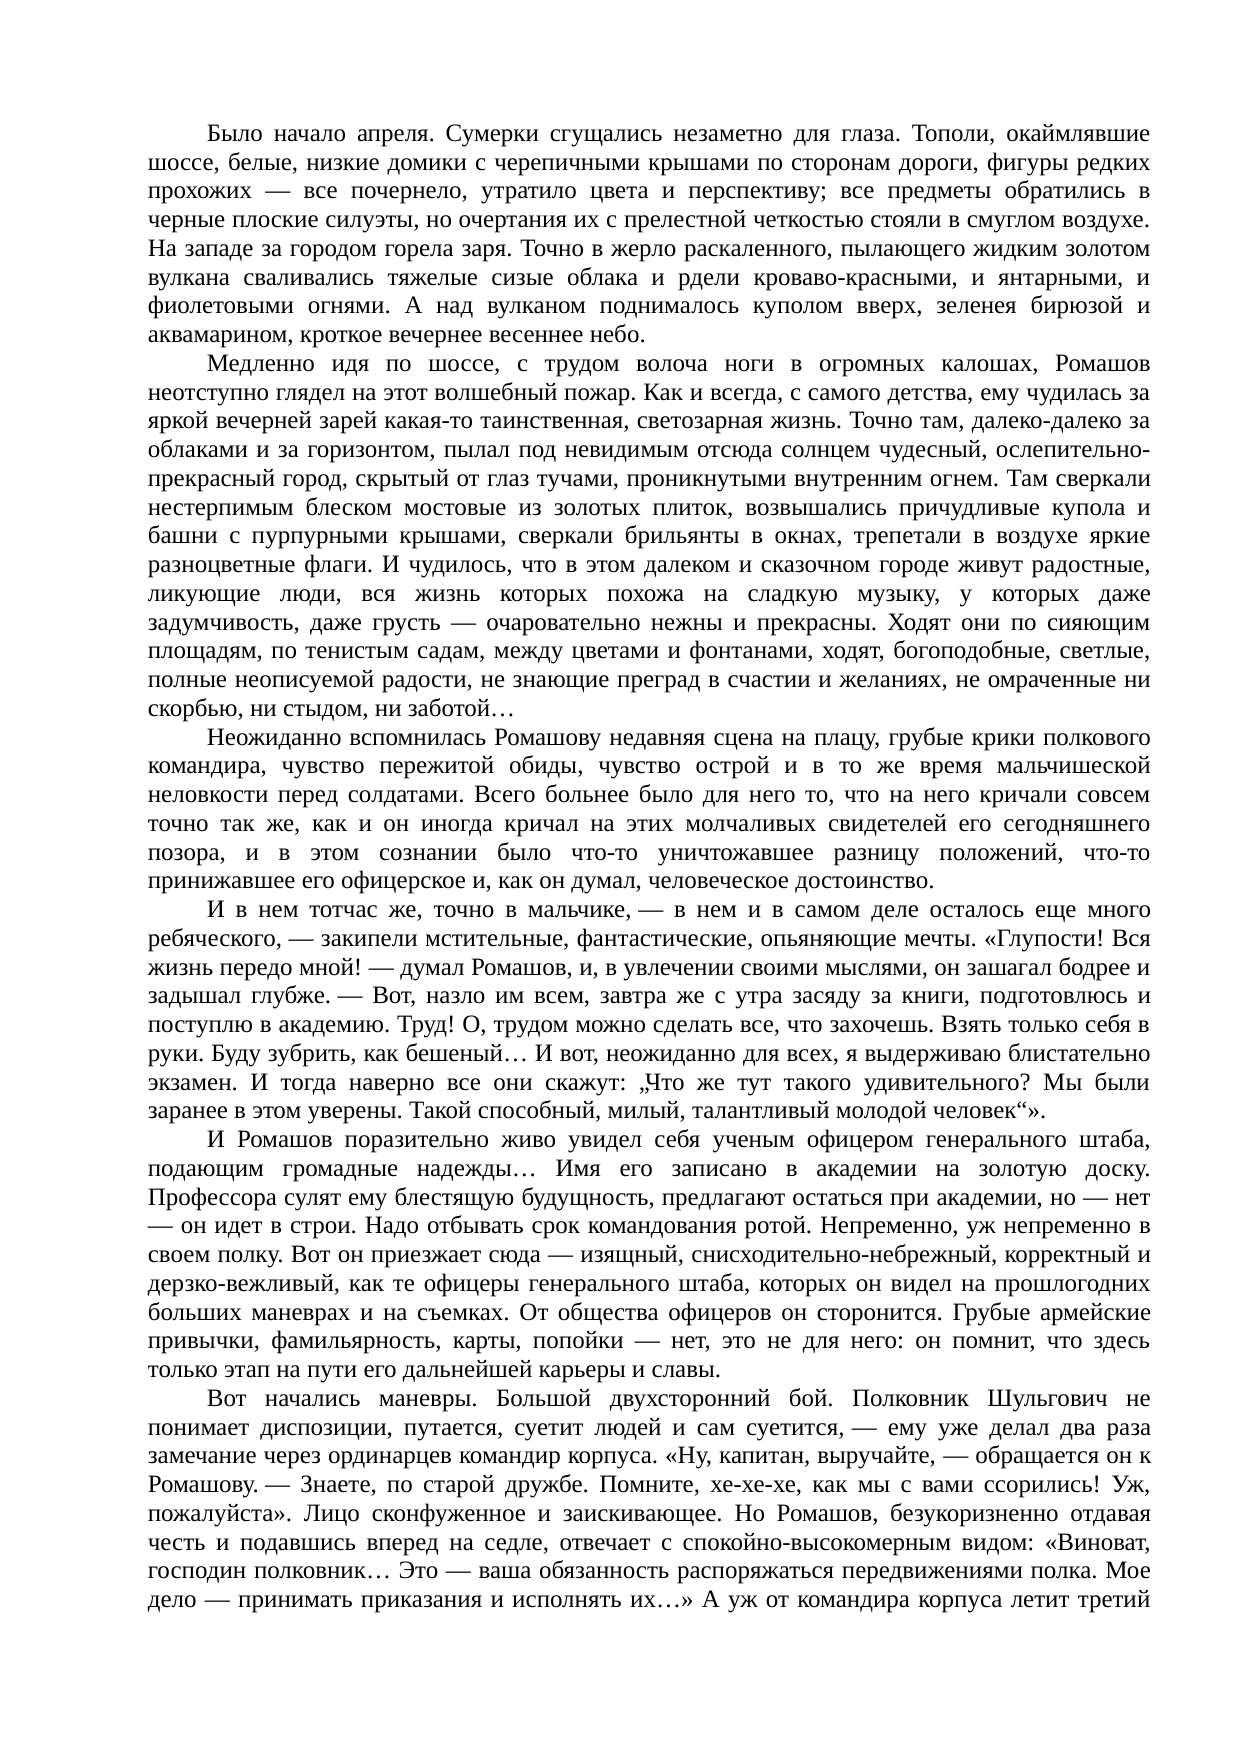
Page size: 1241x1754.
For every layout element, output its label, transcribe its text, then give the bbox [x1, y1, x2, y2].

text И Ромашов поразительно живо увидел себя ученым офицером генерального штаба, подающим громадные надежды… Имя его записано в академии на золотую доску. Профессора сулят ему блестящую будущность, предлагают остаться при академии, но — нет — он идет в строи. Надо отбывать срок командования ротой. Непременно, уж непременно в своем полку. Вот он приезжает сюда — изящный, снисходительно-небрежный, корректный и дерзко-вежливый, как те офицеры генерального штаба, которых он видел на прошлогодних больших маневрах и на съемках. От общества офицеров он сторонится. Грубые армейские привычки, фамильярность, карты, попойки — нет, это не для него: он помнит, что здесь только этап на пути его дальнейшей карьеры и славы. [148, 1124, 1152, 1383]
text Вот начались маневры. Большой двухсторонний бой. Полковник Шульгович не понимает диспозиции, путается, суетит людей и сам суетится, — ему уже делал два раза замечание через ординарцев командир корпуса. «Ну, капитан, выручайте, — обращается он к Ромашову. — Знаете, по старой дружбе. Помните, хе-хе-хе, как мы с вами ссорились! Уж, пожалуйста». Лицо сконфуженное и заискивающее. Но Ромашов, безукоризненно отдавая честь и подавшись вперед на седле, отвечает с спокойно-высокомерным видом: «Виноват, господин полковник… Это — ваша обязанность распоряжаться передвижениями полка. Мое дело — принимать приказания и исполнять их…» А уж от командира корпуса летит третий [148, 1383, 1152, 1613]
text Было начало апреля. Сумерки сгущались незаметно для глаза. Тополи, окаймлявшие шоссе, белые, низкие домики с черепичными крышами по сторонам дороги, фигуры редких прохожих — все почернело, утратило цвета и перспективу; все предметы обратились в черные плоские силуэты, но очертания их с прелестной четкостью стояли в смуглом воздухе. На западе за городом горела заря. Точно в жерло раскаленного, пылающего жидким золотом вулкана сваливались тяжелые сизые облака и рдели кроваво-красными, и янтарными, и фиолетовыми огнями. А над вулканом поднималось куполом вверх, зеленея бирюзой и аквамарином, кроткое вечернее весеннее небо. [148, 118, 1152, 348]
text Неожиданно вспомнилась Ромашову недавняя сцена на плацу, грубые крики полкового командира, чувство пережитой обиды, чувство острой и в то же время мальчишеской неловкости перед солдатами. Всего больнее было для него то, что на него кричали совсем точно так же, как и он иногда кричал на этих молчаливых свидетелей его сегодняшнего позора, и в этом сознании было что-то уничтожавшее разницу положений, что-то принижавшее его офицерское и, как он думал, человеческое достоинство. [148, 722, 1152, 894]
text И в нем тотчас же, точно в мальчике, — в нем и в самом деле осталось еще много ребяческого, — закипели мстительные, фантастические, опьяняющие мечты. «Глупости! Вся жизнь передо мной! — думал Ромашов, и, в увлечении своими мыслями, он зашагал бодрее и задышал глубже. — Вот, назло им всем, завтра же с утра засяду за книги, подготовлюсь и поступлю в академию. Труд! О, трудом можно сделать все, что захочешь. Взять только себя в руки. Буду зубрить, как бешеный… И вот, неожиданно для всех, я выдерживаю блистательно экзамен. И тогда наверно все они скажут: „Что же тут такого удивительного? Мы были заранее в этом уверены. Такой способный, милый, талантливый молодой человек“». [148, 894, 1152, 1124]
text Медленно идя по шоссе, с трудом волоча ноги в огромных калошах, Ромашов неотступно глядел на этот волшебный пожар. Как и всегда, с самого детства, ему чудилась за яркой вечерней зарей какая-то таинственная, светозарная жизнь. Точно там, далеко-далеко за облаками и за горизонтом, пылал под невидимым отсюда солнцем чудесный, ослепительно-прекрасный город, скрытый от глаз тучами, проникнутыми внутренним огнем. Там сверкали нестерпимым блеском мостовые из золотых плиток, возвышались причудливые купола и башни с пурпурными крышами, сверкали брильянты в окнах, трепетали в воздухе яркие разноцветные флаги. И чудилось, что в этом далеком и сказочном городе живут радостные, ликующие люди, вся жизнь которых похожа на сладкую музыку, у которых даже задумчивость, даже грусть — очаровательно нежны и прекрасны. Ходят они по сияющим площадям, по тенистым садам, между цветами и фонтанами, ходят, богоподобные, светлые, полные неописуемой радости, не знающие преград в счастии и желаниях, не омраченные ни скорбью, ни стыдом, ни заботой… [148, 348, 1152, 722]
